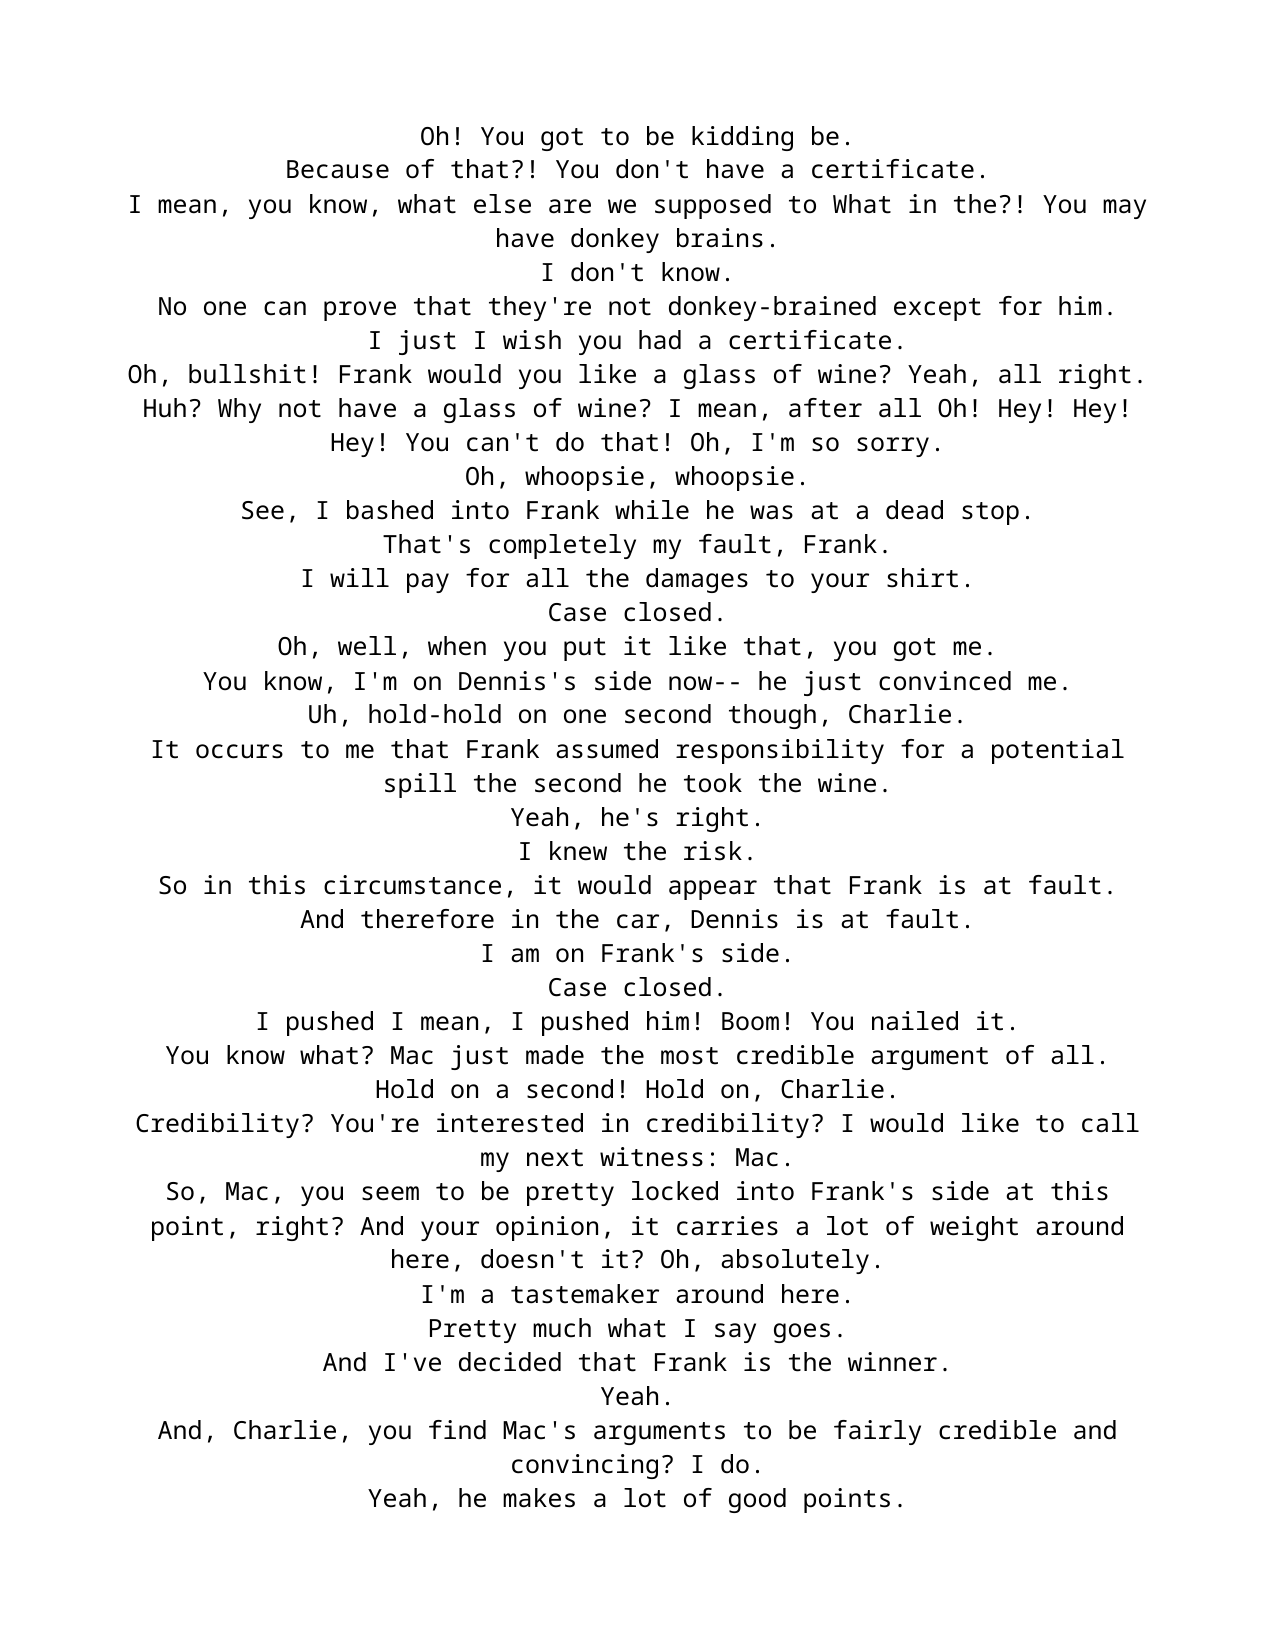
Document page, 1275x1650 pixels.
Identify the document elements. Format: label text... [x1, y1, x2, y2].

text Oh! You got to be kidding be. Because of that?! You don't have a certificate. I mean, you know, what else are we supposed to What in the?! You may have donkey brains. I don't know. No one can prove that they're not donkey-brained except for him. I just I wish you had a certificate. Oh, bullshit! Frank would you like a glass of wine? Yeah, all right. Huh? Why not have a glass of wine? I mean, after all Oh! Hey! Hey! Hey! You can't do that! Oh, I'm so sorry. Oh, whoopsie, whoopsie. See, I bashed into Frank while he was at a dead stop. That's completely my fault, Frank. I will pay for all the damages to your shirt. Case closed. Oh, well, when you put it like that, you got me. You know, I'm on Dennis's side now-- he just convinced me. Uh, hold-hold on one second though, Charlie. It occurs to me that Frank assumed responsibility for a potential spill the second he took the wine. Yeah, he's right. I knew the risk. So in this circumstance, it would appear that Frank is at fault. And therefore in the car, Dennis is at fault. I am on Frank's side. Case closed. I pushed I mean, I pushed him! Boom! You nailed it. You know what? Mac just made the most credible argument of all. Hold on a second! Hold on, Charlie. Credibility? You're interested in credibility? I would like to call my next witness: Mac. So, Mac, you seem to be pretty locked into Frank's side at this point, right? And your opinion, it carries a lot of weight around here, doesn't it? Oh, absolutely. I'm a tastemaker around here. Pretty much what I say goes. And I've decided that Frank is the winner. Yeah. And, Charlie, you find Mac's arguments to be fairly credible and convincing? I do. Yeah, he makes a lot of good points. [118, 118, 1157, 1515]
